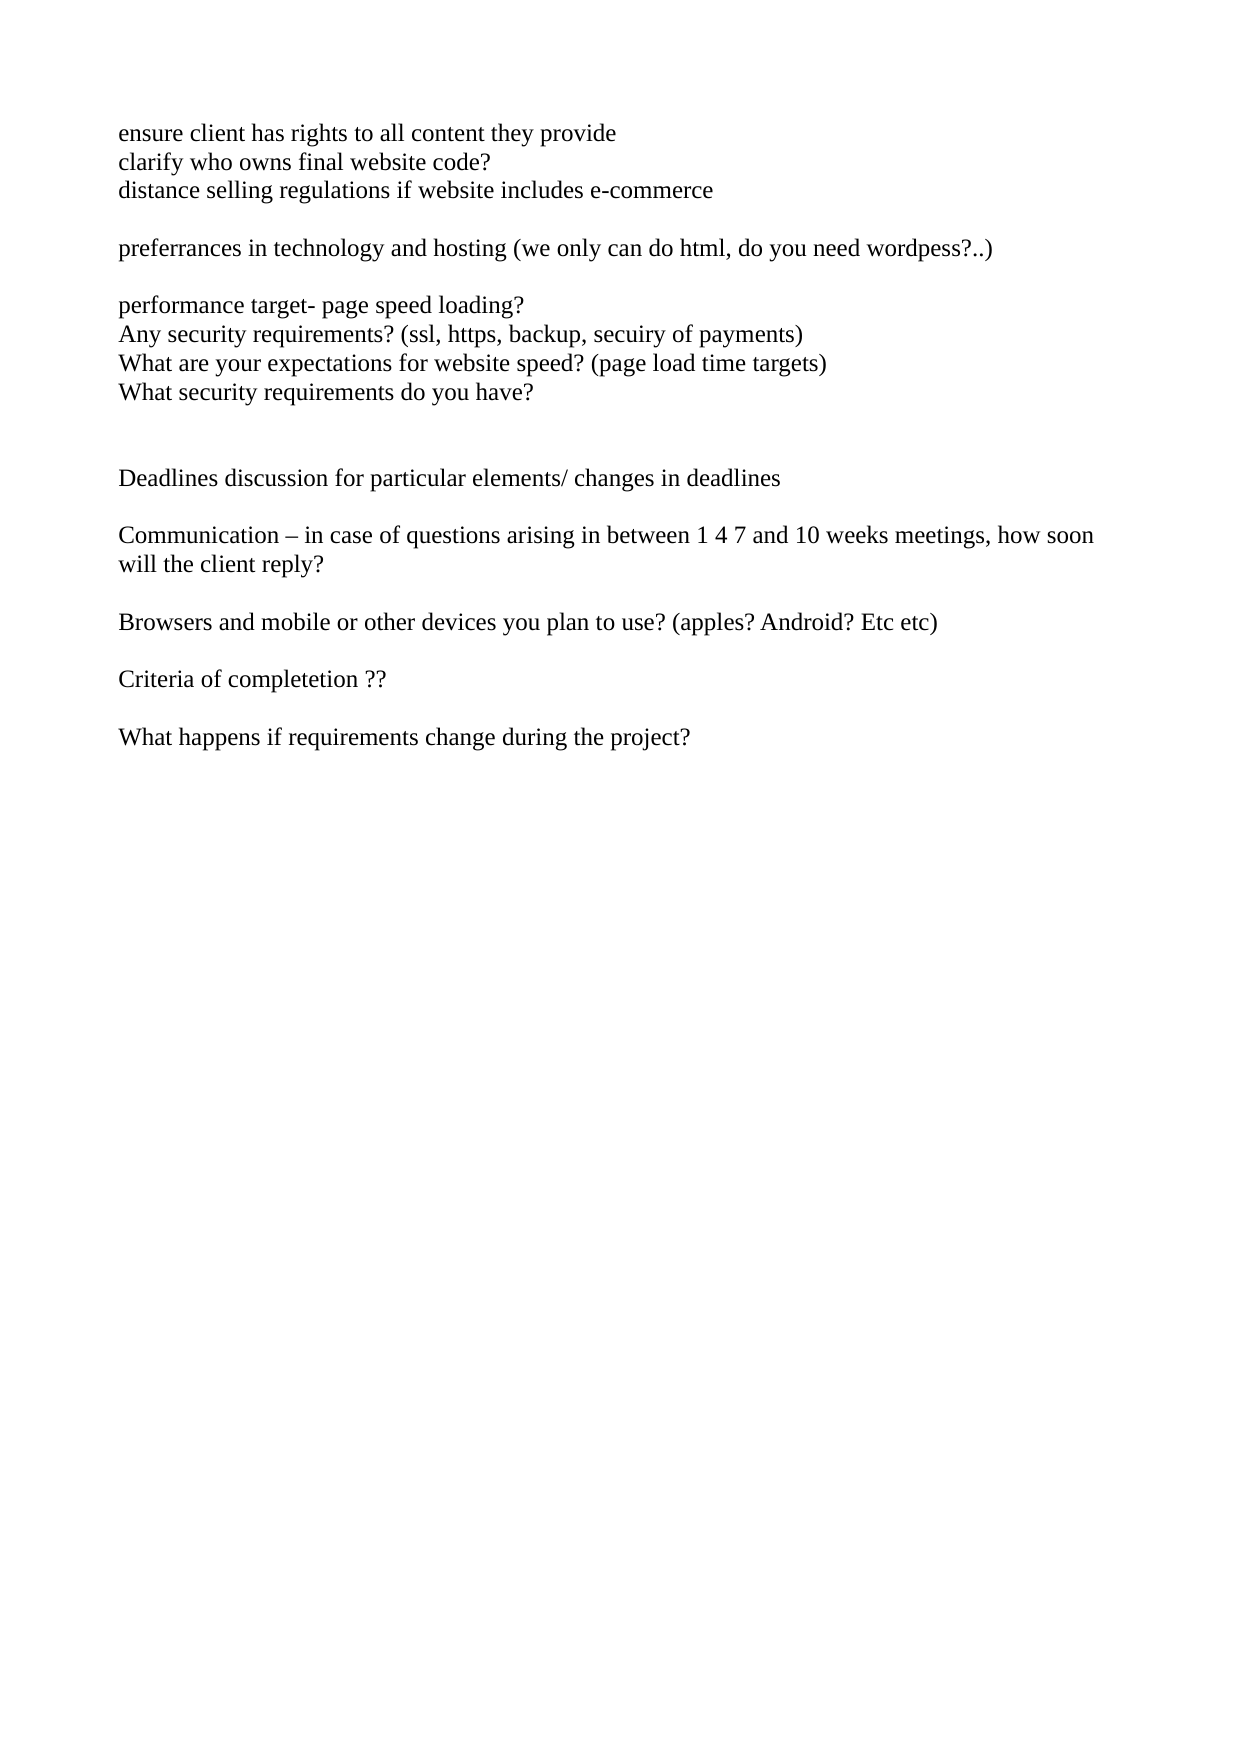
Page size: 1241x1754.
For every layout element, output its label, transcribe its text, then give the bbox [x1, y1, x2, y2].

text performance target- page speed loading? [118, 291, 1122, 319]
text ensure client has rights to all content they provide clarify who owns final website code? distance selling regulations if website includes e-commerce preferrances in technology and hosting (we only can do html, do you need wordpess?..) [118, 118, 1122, 262]
text What happens if requirements change during the project? [118, 693, 1122, 779]
text Any security requirements? (ssl, https, backup, secuiry of payments) What are your expectations for website speed? (page load time targets) What security requirements do you have? Deadlines discussion for particular elements/ changes in deadlines Communication – in case of questions arising in between 1 4 7 and 10 weeks meetings, how soon will the client reply? Browsers and mobile or other devices you plan to use? (apples? Android? Etc etc) Criteria of completetion ?? [118, 319, 1122, 693]
